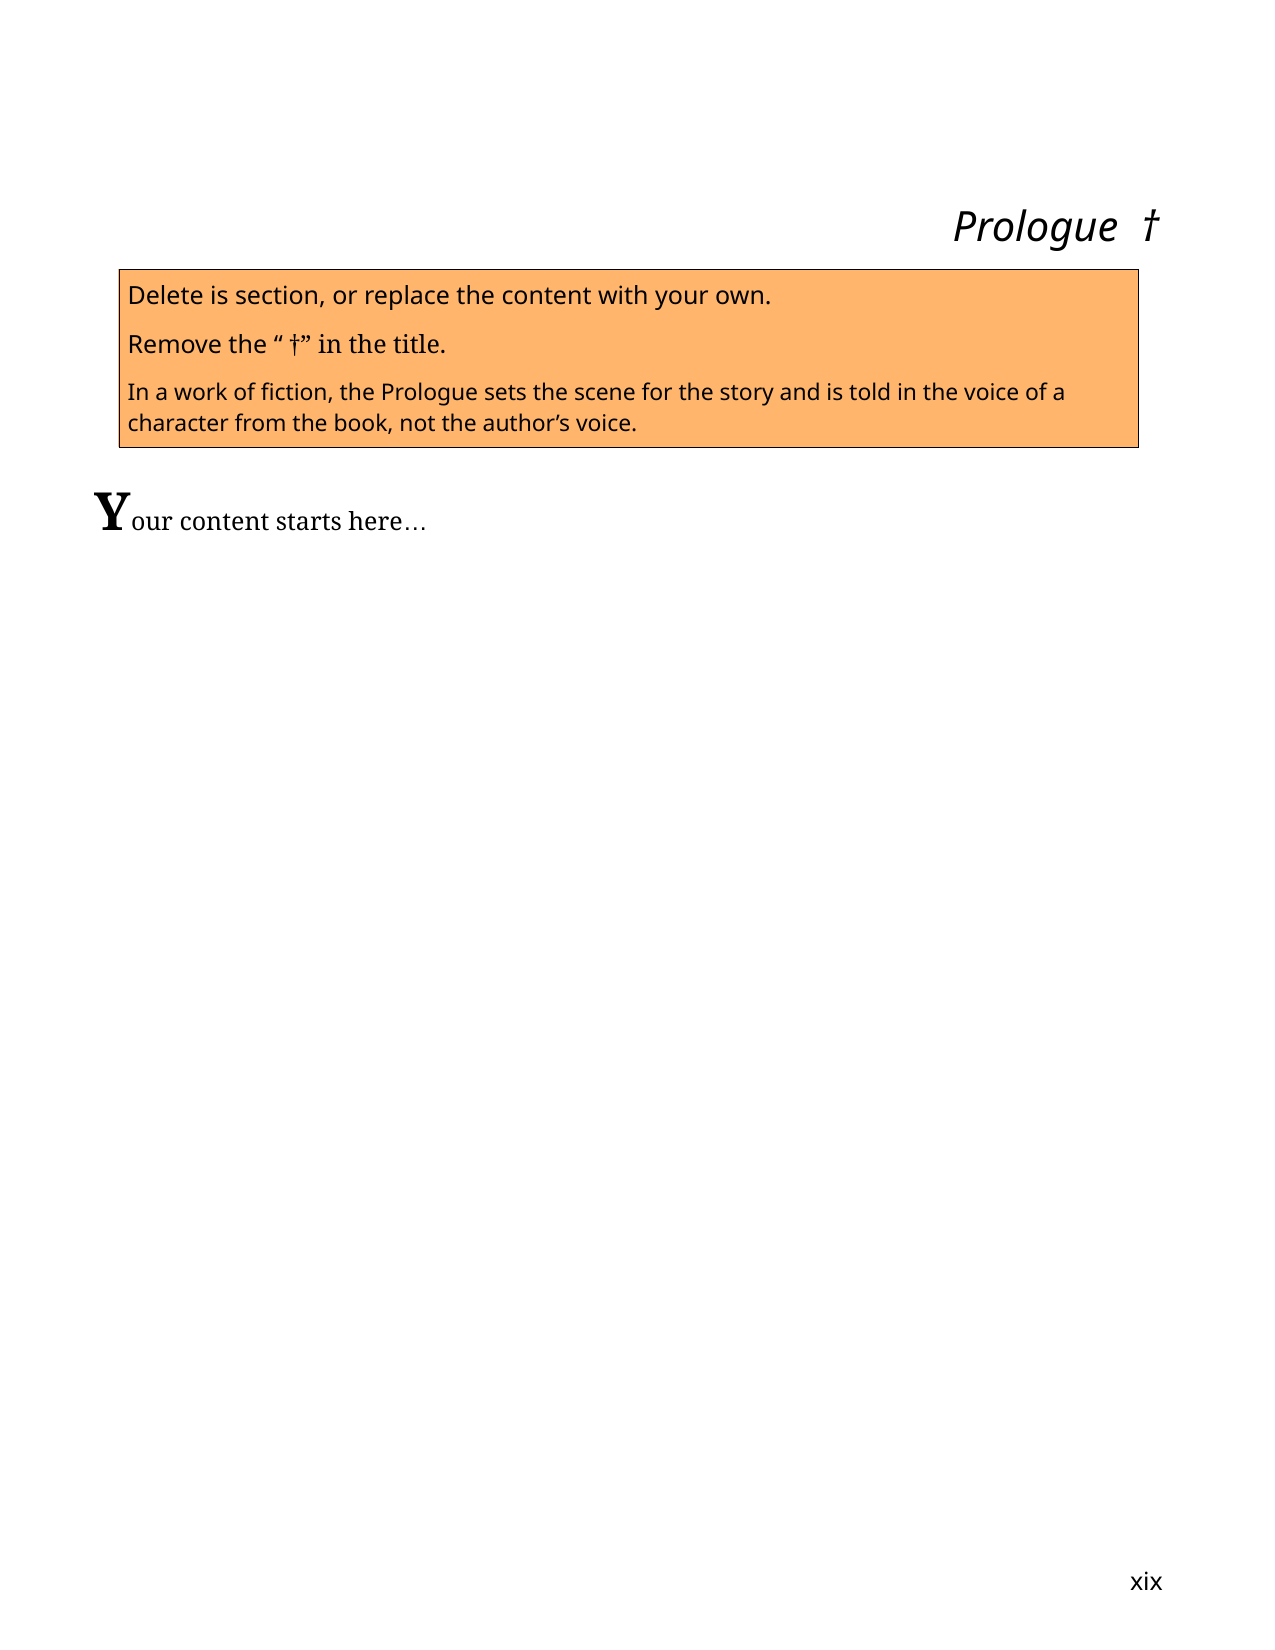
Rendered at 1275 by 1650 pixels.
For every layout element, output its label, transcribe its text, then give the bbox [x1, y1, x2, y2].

subtitle Prologue † [94, 194, 1162, 257]
text Your content starts here… [94, 474, 1162, 546]
text Delete is section, or replace the content with your own. [120, 270, 1138, 312]
text In a work of fiction, the Prologue sets the scene for the story and is told in the voice of a character from the book, not the author’s voice. [120, 367, 1138, 447]
text Remove the “ †” in the title. [120, 318, 1138, 361]
